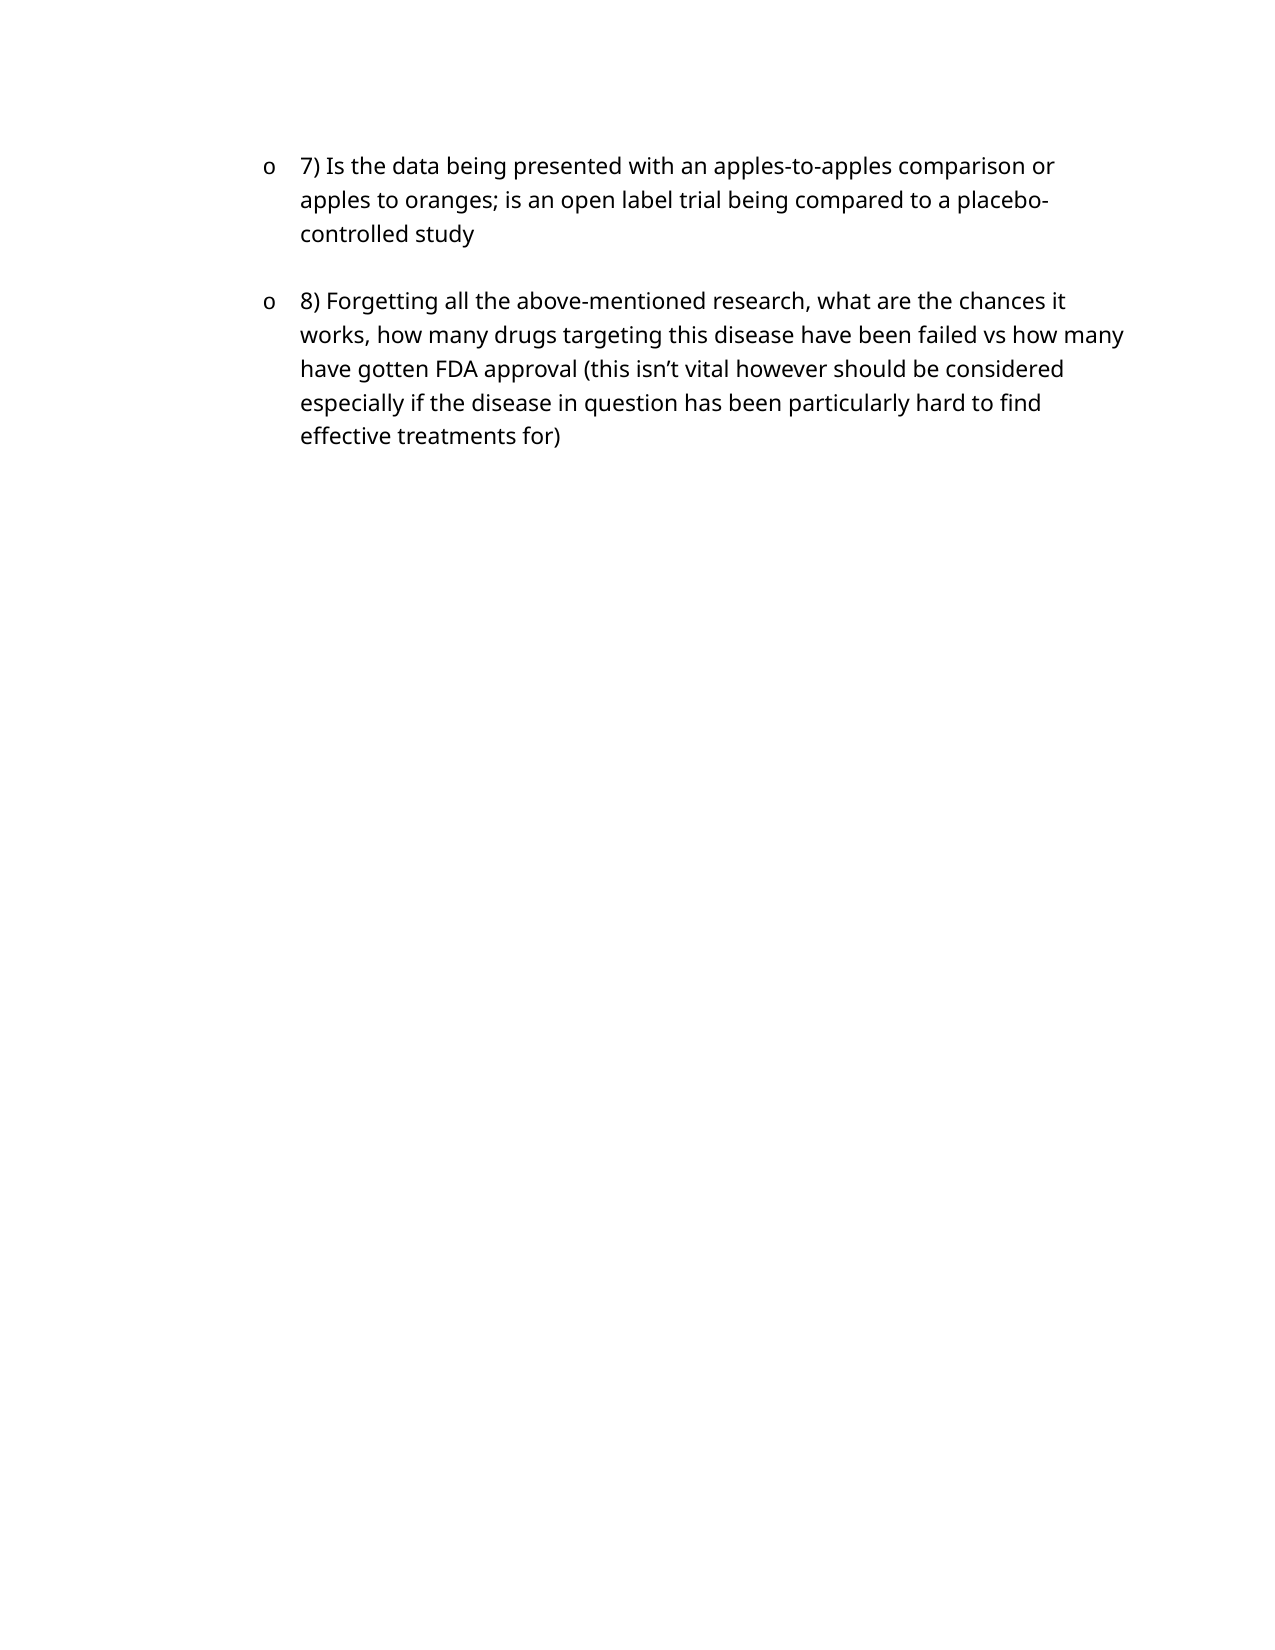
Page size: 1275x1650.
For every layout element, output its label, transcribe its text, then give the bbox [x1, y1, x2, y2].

list 7) Is the data being presented with an apples-to-apples comparison or apples to oranges; is an open label trial being compared to a placebo-controlled study [262, 150, 1125, 249]
list 8) Forgetting all the above-mentioned research, what are the chances it works, how many drugs targeting this disease have been failed vs how many have gotten FDA approval (this isn’t vital however should be considered especially if the disease in question has been particularly hard to find effective treatments for) [262, 285, 1125, 451]
